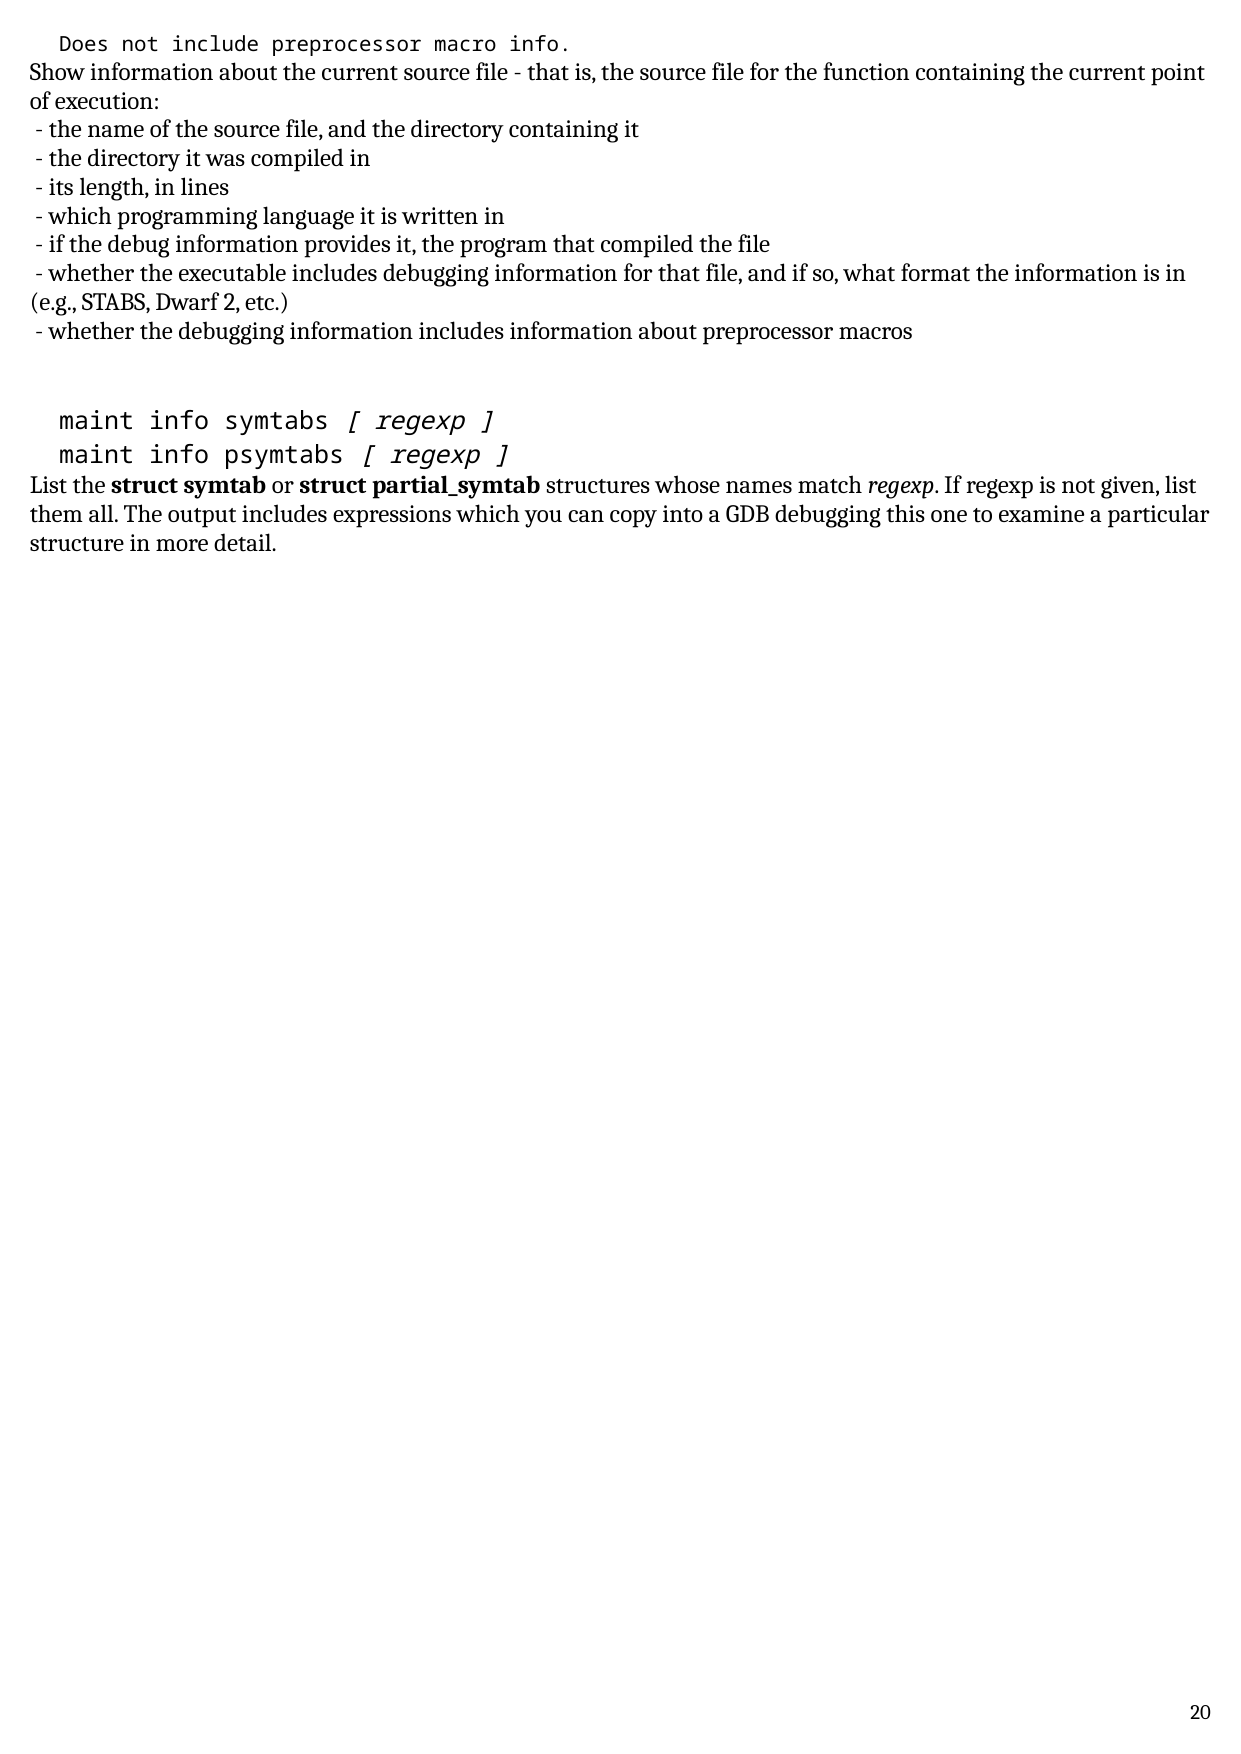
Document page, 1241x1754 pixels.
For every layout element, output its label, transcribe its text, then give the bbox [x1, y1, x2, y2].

text - whether the debugging information includes information about preprocessor macros [29, 317, 1211, 345]
text Does not include preprocessor macro info. [59, 29, 1211, 58]
text List the struct symtab or struct partial_symtab structures whose names match regexp. If regexp is not given, list them all. The output includes expressions which you can copy into a GDB debugging this one to examine a particular structure in more detail. [29, 471, 1211, 557]
text maint info symtabs [ regexp ] [59, 403, 1211, 437]
text - the directory it was compiled in [29, 144, 1211, 173]
text - which programming language it is written in [29, 202, 1211, 230]
text - if the debug information provides it, the program that compiled the file [29, 230, 1211, 259]
text maint info psymtabs [ regexp ] [59, 437, 1211, 471]
text - the name of the source file, and the directory containing it [29, 115, 1211, 144]
text Show information about the current source file - that is, the source file for the function containing the current point of execution: [29, 58, 1211, 115]
text - whether the executable includes debugging information for that file, and if so, what format the information is in (e.g., STABS, Dwarf 2, etc.) [29, 259, 1211, 317]
text - its length, in lines [29, 173, 1211, 202]
